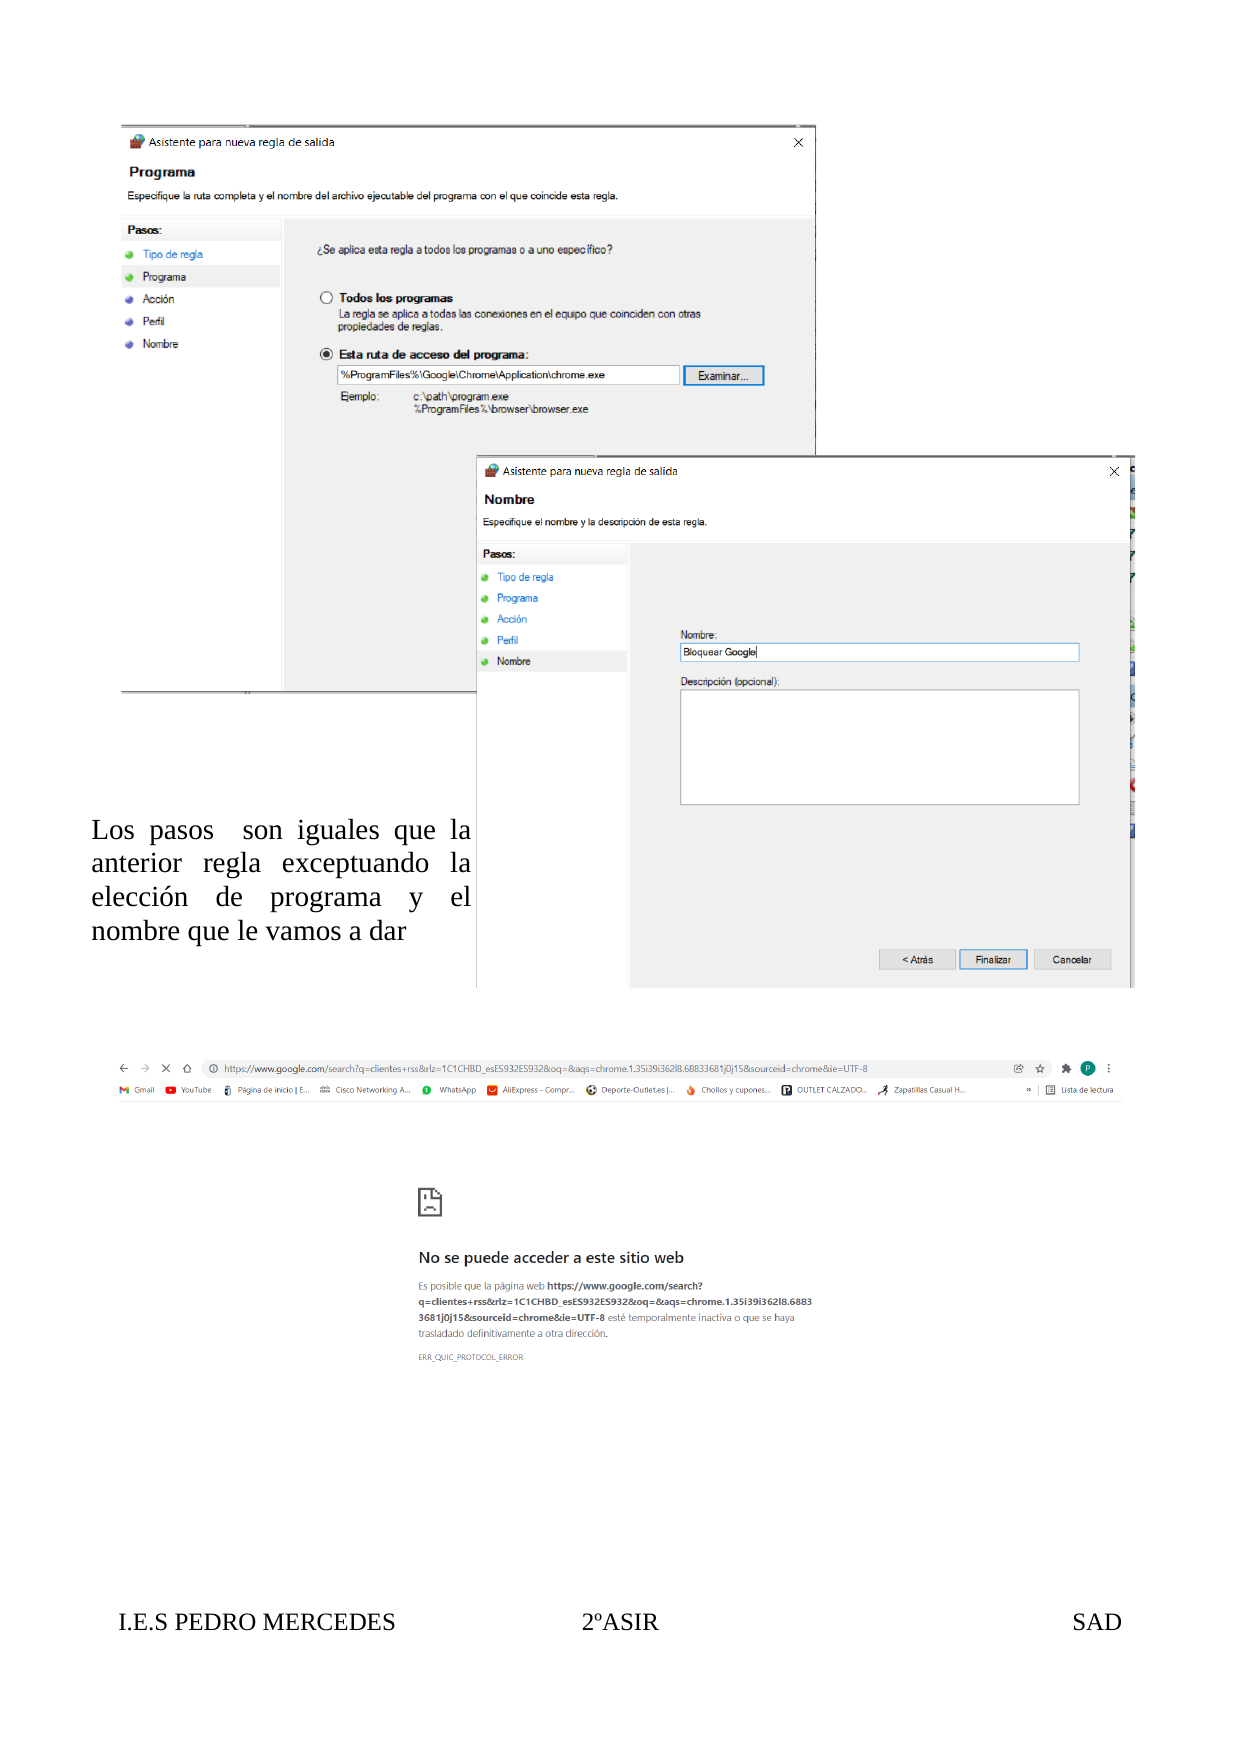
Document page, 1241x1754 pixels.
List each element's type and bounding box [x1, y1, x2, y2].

picture [121, 124, 1136, 988]
picture [118, 1057, 1123, 1508]
